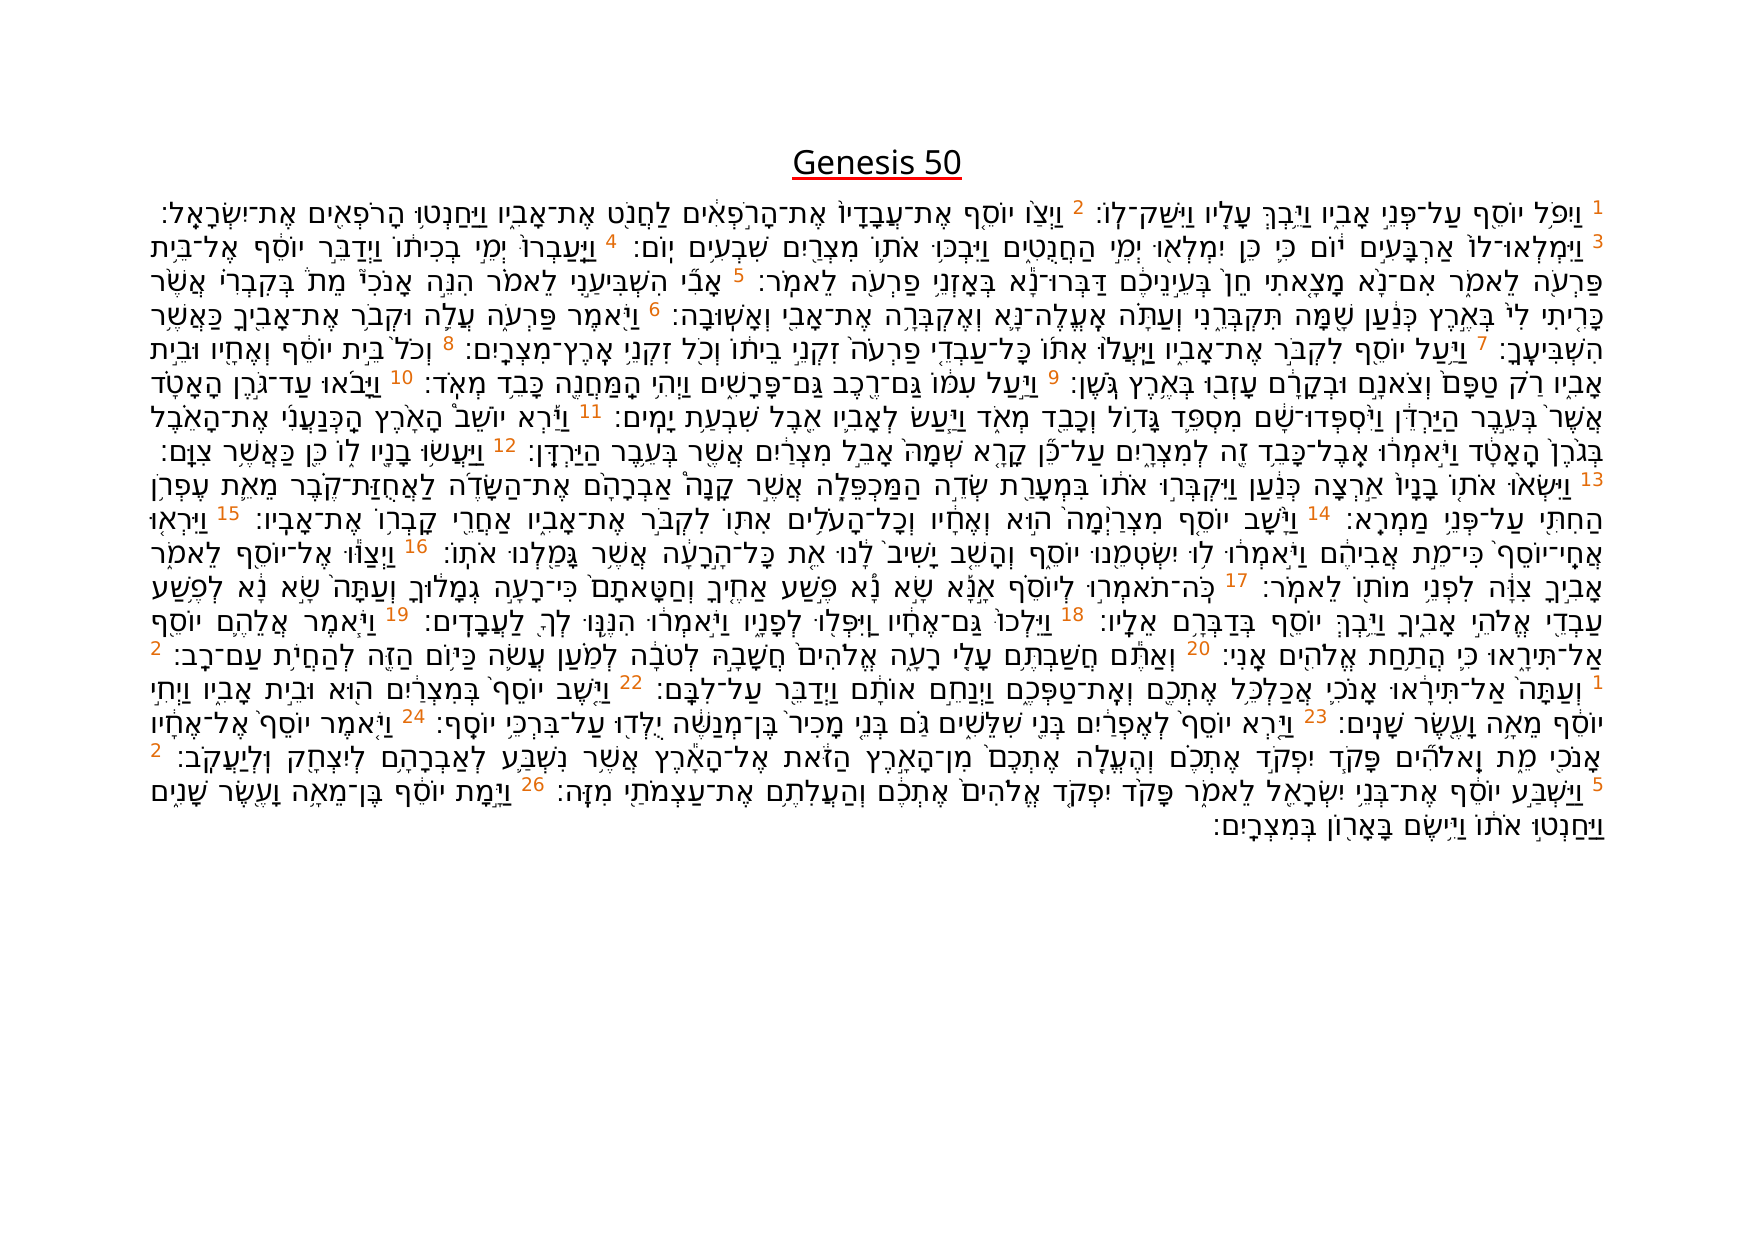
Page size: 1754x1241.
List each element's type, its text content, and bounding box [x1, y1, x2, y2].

text 1 וַיִפֹּ֥ל יוֹסֵ֖ף עַל־פְּנֵ֣י אָבִ֑יו וַיֵּ֥בְךְּ עָלָ֖יו וַיִּשַּׁק־לֽוֹ׃ 2 וַיְצַ֨ו יוֹסֵ֤ף אֶת־עֲבָדָיו֙ אֶת־הָרֹ֣פְאִ֔ים לַחֲנֹ֖ט אֶת־אָבִ֑יו וַיַּחַנְט֥וּ הָרֹפְאִ֖ים אֶת־יִשְׂרָאֵֽל׃ ‬‬‬3 וַיִּמְלְאוּ־לוֹ֙ אַרְבָּעִ֣ים י֔וֹם כִּ֛י כֵּ֥ן יִמְלְא֖וּ יְמֵ֣י הַחֲנֻטִ֑ים וַיִּבְכּ֥וּ אֹת֛וֹ מִצְרַ֖יִם שִׁבְעִ֥ים יֽוֹם׃ ‬‬‬4 וַיַּֽעַבְרוּ֙ יְמֵ֣י בְכִית֔וֹ וַיְדַבֵּ֣ר יוֹסֵ֔ף אֶל־בֵּ֥ית פַּרְעֹ֖ה לֵאמֹ֑ר אִם־נָ֨א מָצָ֤אתִי חֵן֙ בְּעֵ֣ינֵיכֶ֔ם דַּבְּרוּ־נָ֕א בְּאָזְנֵ֥י פַרְעֹ֖ה לֵאמֹֽר׃ ‬‬‬5 אָבִ֞י הִשְׁבִּיעַ֣נִי לֵאמֹ֗ר הִנֵּ֣ה אָנֹכִי֮ מֵת֒ בְּקִבְרִ֗י אֲשֶׁ֨ר כָּרִ֤יתִי לִי֙ בְּאֶ֣רֶץ כְּנַ֔עַן שָׁ֖מָּה תִּקְבְּרֵ֑נִי וְעַתָּ֗ה אֶֽעֱלֶה־נָּ֛א וְאֶקְבְּרָ֥ה אֶת־אָבִ֖י וְאָשֽׁוּבָה׃ ‬‬‬6 וַיֹּ֖אמֶר פַּרְעֹ֑ה עֲלֵ֛ה וּקְבֹ֥ר אֶת־אָבִ֖יךָ כַּאֲשֶׁ֥ר הִשְׁבִּיעֶֽךָ׃ ‬‬‬7 וַיַּ֥עַל יוֹסֵ֖ף לִקְבֹּ֣ר אֶת־אָבִ֑יו וַיּֽ͏ַעֲל֨וּ אִתּ֜וֹ כָּל־עַבְדֵ֤י פַרְעֹה֙ זִקְנֵ֣י בֵית֔וֹ וְכֹ֖ל זִקְנֵ֥י אֶֽרֶץ־מִצְרָֽיִם׃ ‬‬‬8 וְכֹל֙ בֵּ֣ית יוֹסֵ֔ף וְאֶחָ֖יו וּבֵ֣ית אָבִ֑יו רַ֗ק טַפָּם֙ וְצֹאנָ֣ם וּבְקָרָ֔ם עָזְב֖וּ בְּאֶ֥רֶץ גֹּֽשֶׁן׃ ‬‬‬9 וַיַּ֣עַל עִמּ֔וֹ גַּם־רֶ֖כֶב גַּם־פָּרָשִׁ֑ים וַיְהִ֥י הַֽמַּחֲנֶ֖ה כָּבֵ֥ד מְאֹֽד׃ ‬‬‬10 וַיָּבֹ֜אוּ עַד־גֹּ֣רֶן הָאָטָ֗ד אֲשֶׁר֙ בְּעֵ֣בֶר הַיַּרְדֵּ֔ן וַיִּ֨סְפְּדוּ־שָׁ֔ם מִסְפֵּ֛ד גָּד֥וֹל וְכָבֵ֖ד מְאֹ֑ד וַיַּ֧עַשׂ לְאָבִ֛יו אֵ֖בֶל שִׁבְעַ֥ת יָמִֽים׃ ‬‬‬11 וַיַּ֡רְא יוֹשֵׁב֩ הָאָ֨רֶץ הַֽכְּנַעֲנִ֜י אֶת־הָאֵ֗בֶל בְּגֹ֙רֶן֙ הָֽאָטָ֔ד וַיֹּ֣אמְר֔וּ אֵֽבֶל־כָּבֵ֥ד זֶ֖ה לְמִצְרָ֑יִם עַל־כֵּ֞ן קָרָ֤א שְׁמָהּ֙ אָבֵ֣ל מִצְרַ֔יִם אֲשֶׁ֖ר בְּעֵ֥בֶר הַיַּרְדֵּֽן׃ ‬‬‬12 וַיַּעֲשׂ֥וּ בָנָ֖יו ל֑וֹ כֵּ֖ן כַּאֲשֶׁ֥ר צִוָּֽם׃ ‬‬‬13 וַיִּשְׂא֨וּ אֹת֤וֹ בָנָיו֙ אַ֣רְצָה כְּנַ֔עַן וַיִּקְבְּר֣וּ אֹת֔וֹ בִּמְעָרַ֖ת שְׂדֵ֣ה הַמַּכְפֵּלָ֑ה אֲשֶׁ֣ר קָנָה֩ אַבְרָהָ֨ם אֶת־הַשָּׂדֶ֜ה לַאֲחֻזַּת־קֶ֗בֶר מֵאֵ֛ת עֶפְרֹ֥ן הַחִתִּ֖י עַל־פְּנֵ֥י מַמְרֵֽא׃ ‬‬‬14 וַיָּ֨שָׁב יוֹסֵ֤ף מִצְרַ֙יְמָה֙ ה֣וּא וְאֶחָ֔יו וְכָל־הָעֹלִ֥ים אִתּ֖וֹ לִקְבֹּ֣ר אֶת־אָבִ֑יו אַחֲרֵ֖י קָבְר֥וֹ אֶת־אָבִֽיו׃ ‬‬‬15 וַיִּרְא֤וּ אֲחֵֽי־יוֹסֵף֙ כִּי־מֵ֣ת אֲבִיהֶ֔ם וַיֹּ֣אמְר֔וּ ל֥וּ יִשְׂטְמֵ֖נוּ יוֹסֵ֑ף וְהָשֵׁ֤ב יָשִׁיב֙ לָ֔נוּ אֵ֚ת כָּל־הָ֣רָעָ֔ה אֲשֶׁ֥ר גָּמַ֖לְנוּ אֹתֽוֹ׃ ‬‬‬16 וַיְצַוּ֕וּ אֶל־יוֹסֵ֖ף לֵאמֹ֑ר אָבִ֣יךָ צִוָּ֔ה לִפְנֵ֥י מוֹת֖וֹ לֵאמֹֽר׃ ‬‬‬17 כֹּֽה־תֹאמְר֣וּ לְיוֹסֵ֗ף אָ֣נָּ֡א שָׂ֣א נָ֠א פֶּ֣שַׁע אַחֶ֤יךָ וְחַטָּאתָם֙ כִּי־רָעָ֣ה גְמָל֔וּךָ וְעַתָּה֙ שָׂ֣א נָ֔א לְפֶ֥שַׁע עַבְדֵ֖י אֱלֹהֵ֣י אָבִ֑יךָ וַיֵּ֥בְךְּ יוֹסֵ֖ף בְּדַבְּרָ֥ם אֵלָֽיו׃ ‬‬‬18 וַיֵּלְכוּ֙ גַּם־אֶחָ֔יו וֽ͏ַיִּפְּל֖וּ לְפָנָ֑יו וַיֹּ֣אמְר֔וּ הִנֶּ֥נּֽוּ לְךָ֖ לַעֲבָדִֽים׃ ‬‬‬19 וַיֹּ֧אמֶר אֲלֵהֶ֛ם יוֹסֵ֖ף אַל־תִּירָ֑אוּ כִּ֛י הֲתַ֥חַת אֱלֹהִ֖ים אָֽנִי׃ ‬‬‬20 וְאַתֶּ֕ם חֲשַׁבְתֶּ֥ם עָלַ֖י רָעָ֑ה אֱלֹהִים֙ חֲשָׁבָ֣הּ לְטֹבָ֔ה לְמַ֗עַן עֲשֹׂ֛ה כַּיּ֥וֹם הַזֶּ֖ה לְהַחֲיֹ֥ת עַם־רָֽב׃ ‬‬‬21 וְעַתָּה֙ אַל־תִּירָ֔אוּ אָנֹכִ֛י אֲכַלְכֵּ֥ל אֶתְכֶ֖ם וְאֶֽת־טַפְּכֶ֑ם וַיְנַחֵ֣ם אוֹתָ֔ם וַיְדַבֵּ֖ר עַל־לִבָּֽם׃ ‬‬‬22 וַיֵּ֤שֶׁב יוֹסֵף֙ בְּמִצְרַ֔יִם ה֖וּא וּבֵ֣ית אָבִ֑יו וַיְחִ֣י יוֹסֵ֔ף מֵאָ֥ה וָעֶ֖שֶׂר שָׁנִֽים׃ ‬‬‬23 וַיַּ֤רְא יוֹסֵף֙ לְאֶפְרַ֔יִם בְּנֵ֖י שִׁלֵּשִׁ֑ים גַּ֗ם בְּנֵ֤י מָכִיר֙ בֶּן־מְנַשֶּׁ֔ה יֻלְּד֖וּ עַל־בִּרְכֵּ֥י יוֹסֵֽף׃ ‬‬‬24 וַיֹּ֤אמֶר יוֹסֵף֙ אֶל־אֶחָ֔יו אָנֹכִ֖י מֵ֑ת וֵֽאלֹהִ֞ים פָּקֹ֧ד יִפְקֹ֣ד אֶתְכֶ֗ם וְהֶעֱלָ֤ה אֶתְכֶם֙ מִן־הָאָ֣רֶץ הַזֹּ֔את אֶל־הָאָ֕רֶץ אֲשֶׁ֥ר נִשְׁבַּ֛ע לְאַבְרָהָ֥ם לְיִצְחָ֖ק וּֽלְיַעֲקֹֽב׃ ‬‬‬25 וַיַּשְׁבַּ֣ע יוֹסֵ֔ף אֶת־בְּנֵ֥י יִשְׂרָאֵ֖ל לֵאמֹ֑ר פָּקֹ֨ד יִפְקֹ֤ד אֱלֹהִים֙ אֶתְכֶ֔ם וְהַעֲלִתֶ֥ם אֶת־עַצְמֹתַ֖י מִזֶּֽה׃ ‬‬‬26 וַיָּ֣מָת יוֹסֵ֔ף בֶּן־מֵאָ֥ה וָעֶ֖שֶׂר שָׁנִ֑ים וַיַּחַנְט֣וּ אֹת֔וֹ וַיִּ֥ישֶׂם בָּאָר֖וֹן בְּמִצְרָֽיִם׃ ‬‬‬‬‬‬‬‬‬‬‬‬‬‬‬‬‬‬‬‬‬‬‬‬‬‬‬‬ [150, 197, 1604, 842]
text Genesis 50 [150, 139, 1604, 184]
